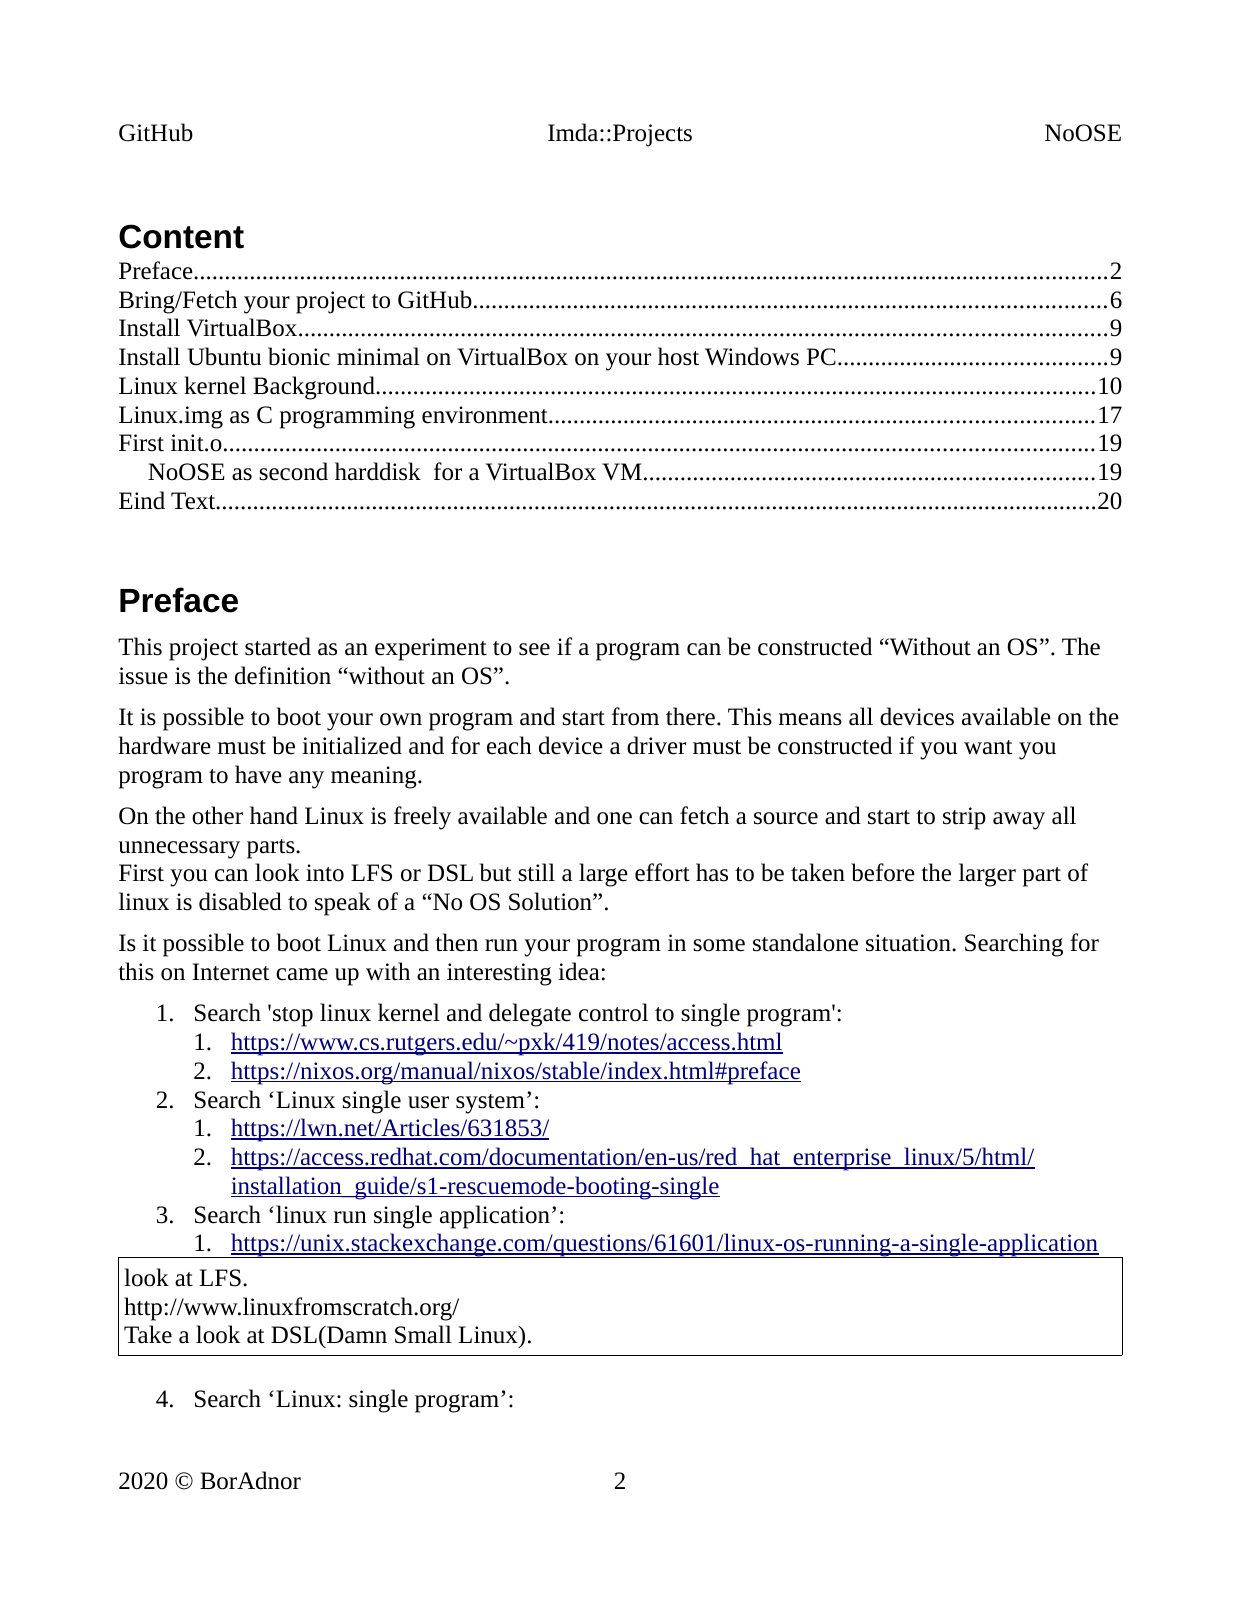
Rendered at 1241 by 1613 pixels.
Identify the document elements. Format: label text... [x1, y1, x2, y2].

text Bring/Fetch your project to GitHub 6 [118, 285, 1122, 313]
table_header look at LFS. http://www.linuxfromscratch.org/ Take a look at DSL(Damn Small Linux). [119, 1258, 1122, 1355]
subtitle Preface [118, 581, 1122, 620]
text It is possible to boot your own program and start from there. This means all devices available on the hardware must be initialized and for each device a driver must be constructed if you want you program to have any meaning. [118, 702, 1122, 788]
text Eind Text 20 [118, 486, 1122, 515]
list https://nixos.org/manual/nixos/stable/index.html#preface [193, 1056, 1122, 1085]
list https://access.redhat.com/documentation/en-us/red_hat_enterprise_linux/5/html/installation_guide/s1-rescuemode-booting-single [193, 1142, 1122, 1200]
text Install Ubuntu bionic minimal on VirtualBox on your host Windows PC 9 [118, 342, 1122, 371]
list https://lwn.net/Articles/631853/ [193, 1113, 1122, 1142]
text Is it possible to boot Linux and then run your program in some standalone situation. Searching for this on Internet came up with an interesting idea: [118, 928, 1122, 986]
text Linux kernel Background 10 [118, 371, 1122, 400]
list Search ‘Linux: single program’: [156, 1384, 1122, 1413]
list Search 'stop linux kernel and delegate control to single program': [156, 998, 1122, 1027]
text First init.o 19 [118, 428, 1122, 457]
text On the other hand Linux is freely available and one can fetch a source and start to strip away all unnecessary parts. First you can look into LFS or DSL but still a large effort has to be taken before the larger part of linux is disabled to speak of a “No OS Solution”. [118, 801, 1122, 916]
text This project started as an experiment to see if a program can be constructed “Without an OS”. The issue is the definition “without an OS”. [118, 632, 1122, 690]
list https://www.cs.rutgers.edu/~pxk/419/notes/access.html [193, 1027, 1122, 1056]
text Linux.img as C programming environment 17 [118, 400, 1122, 428]
list Search ‘Linux single user system’: [156, 1085, 1122, 1113]
list https://unix.stackexchange.com/questions/61601/linux-os-running-a-single-application [193, 1228, 1122, 1257]
list Search ‘linux run single application’: [156, 1200, 1122, 1228]
text Install VirtualBox 9 [118, 313, 1122, 342]
text NoOSE as second harddisk for a VirtualBox VM 19 [148, 457, 1122, 486]
subtitle Content [118, 218, 1122, 256]
text Preface 2 [118, 256, 1122, 285]
